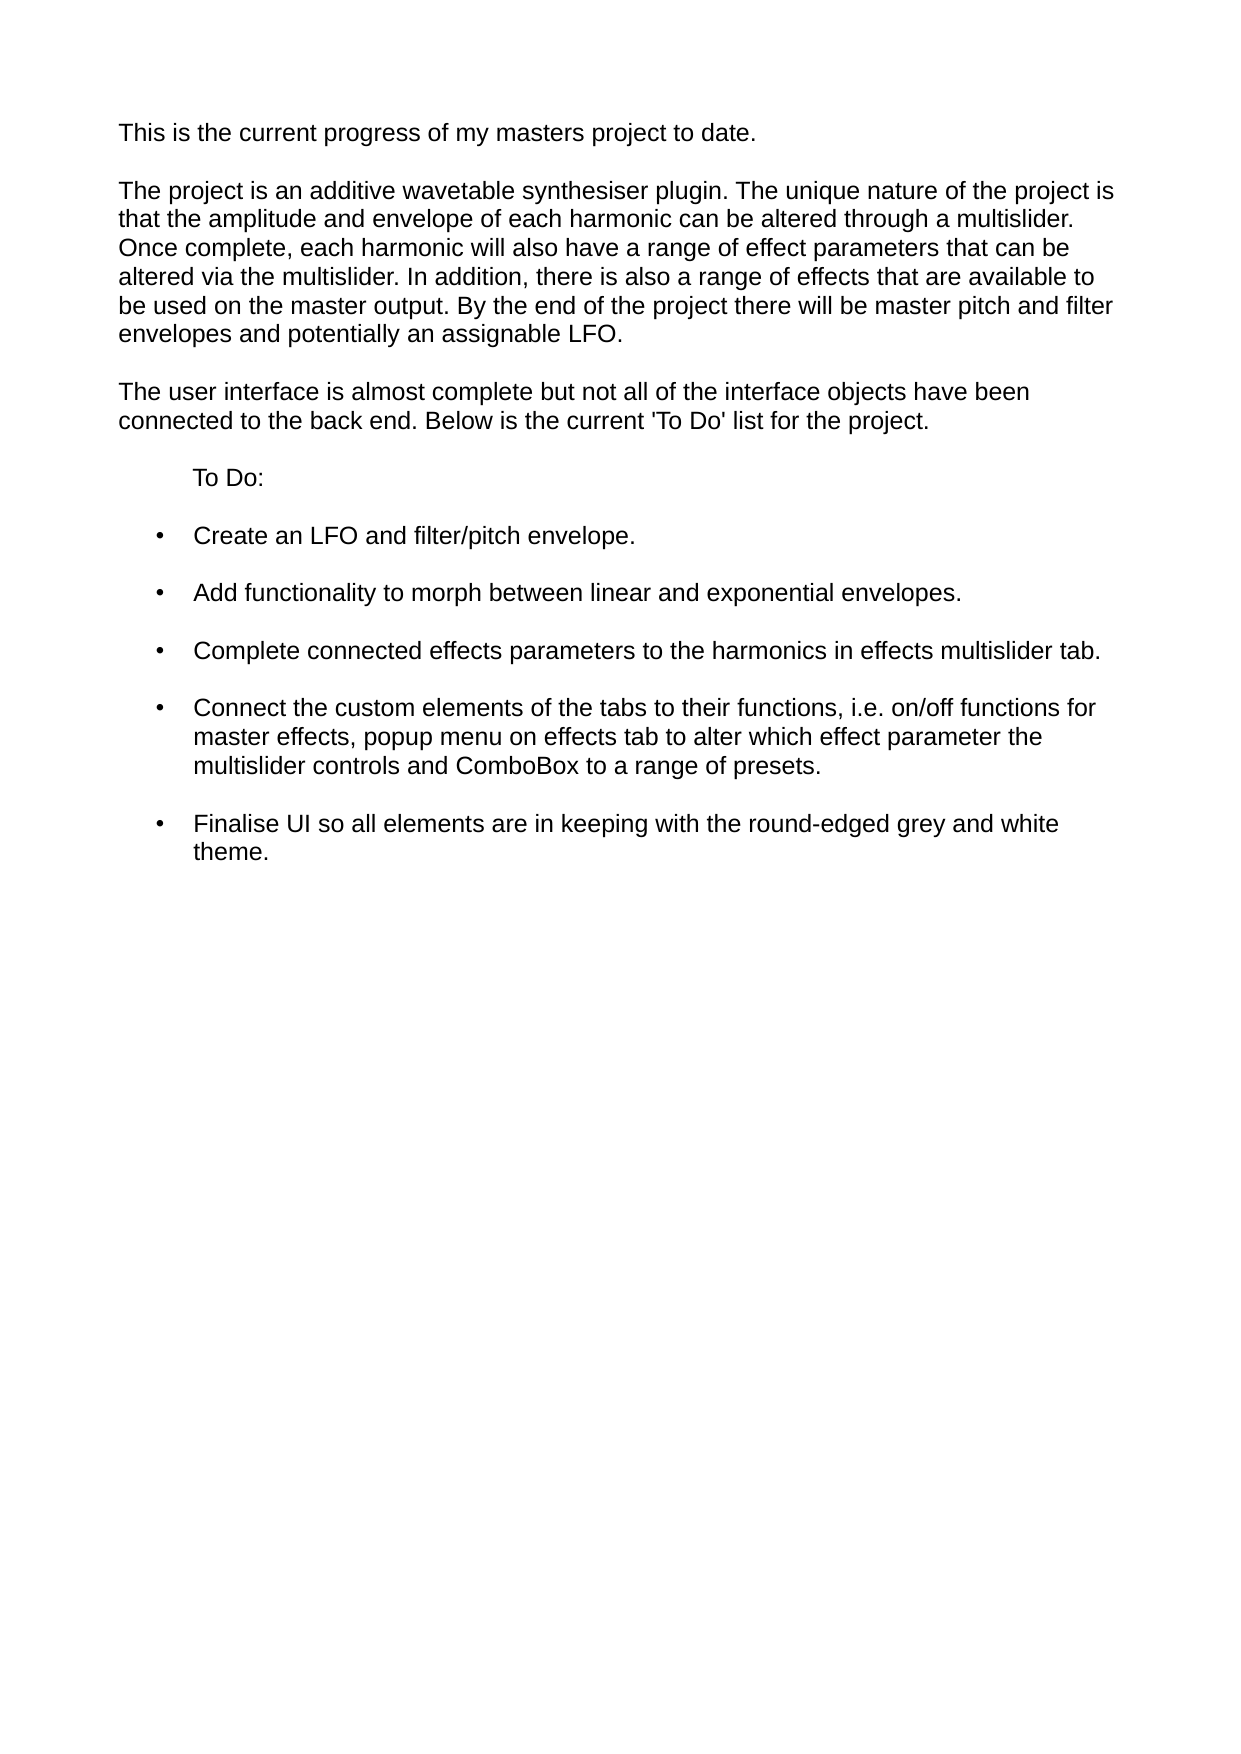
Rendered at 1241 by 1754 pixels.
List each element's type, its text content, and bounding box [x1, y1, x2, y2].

list Finalise UI so all elements are in keeping with the round-edged grey and white theme. [156, 808, 1122, 866]
list Connect the custom elements of the tabs to their functions, i.e. on/off functions for master effects, popup menu on effects tab to alter which effect parameter the multislider controls and ComboBox to a range of presets. [156, 693, 1122, 780]
text To Do: [118, 463, 1122, 492]
list Complete connected effects parameters to the harmonics in effects multislider tab. [156, 636, 1122, 665]
list Add functionality to morph between linear and exponential envelopes. [156, 578, 1122, 607]
list Create an LFO and filter/pitch envelope. [156, 521, 1122, 549]
text The user interface is almost complete but not all of the interface objects have been connected to the back end. Below is the current 'To Do' list for the project. [118, 377, 1122, 434]
text The project is an additive wavetable synthesiser plugin. The unique nature of the project is that the amplitude and envelope of each harmonic can be altered through a multislider. Once complete, each harmonic will also have a range of effect parameters that can be altered via the multislider. In addition, there is also a range of effects that are available to be used on the master output. By the end of the project there will be master pitch and filter envelopes and potentially an assignable LFO. [118, 176, 1122, 348]
text This is the current progress of my masters project to date. [118, 118, 1122, 147]
